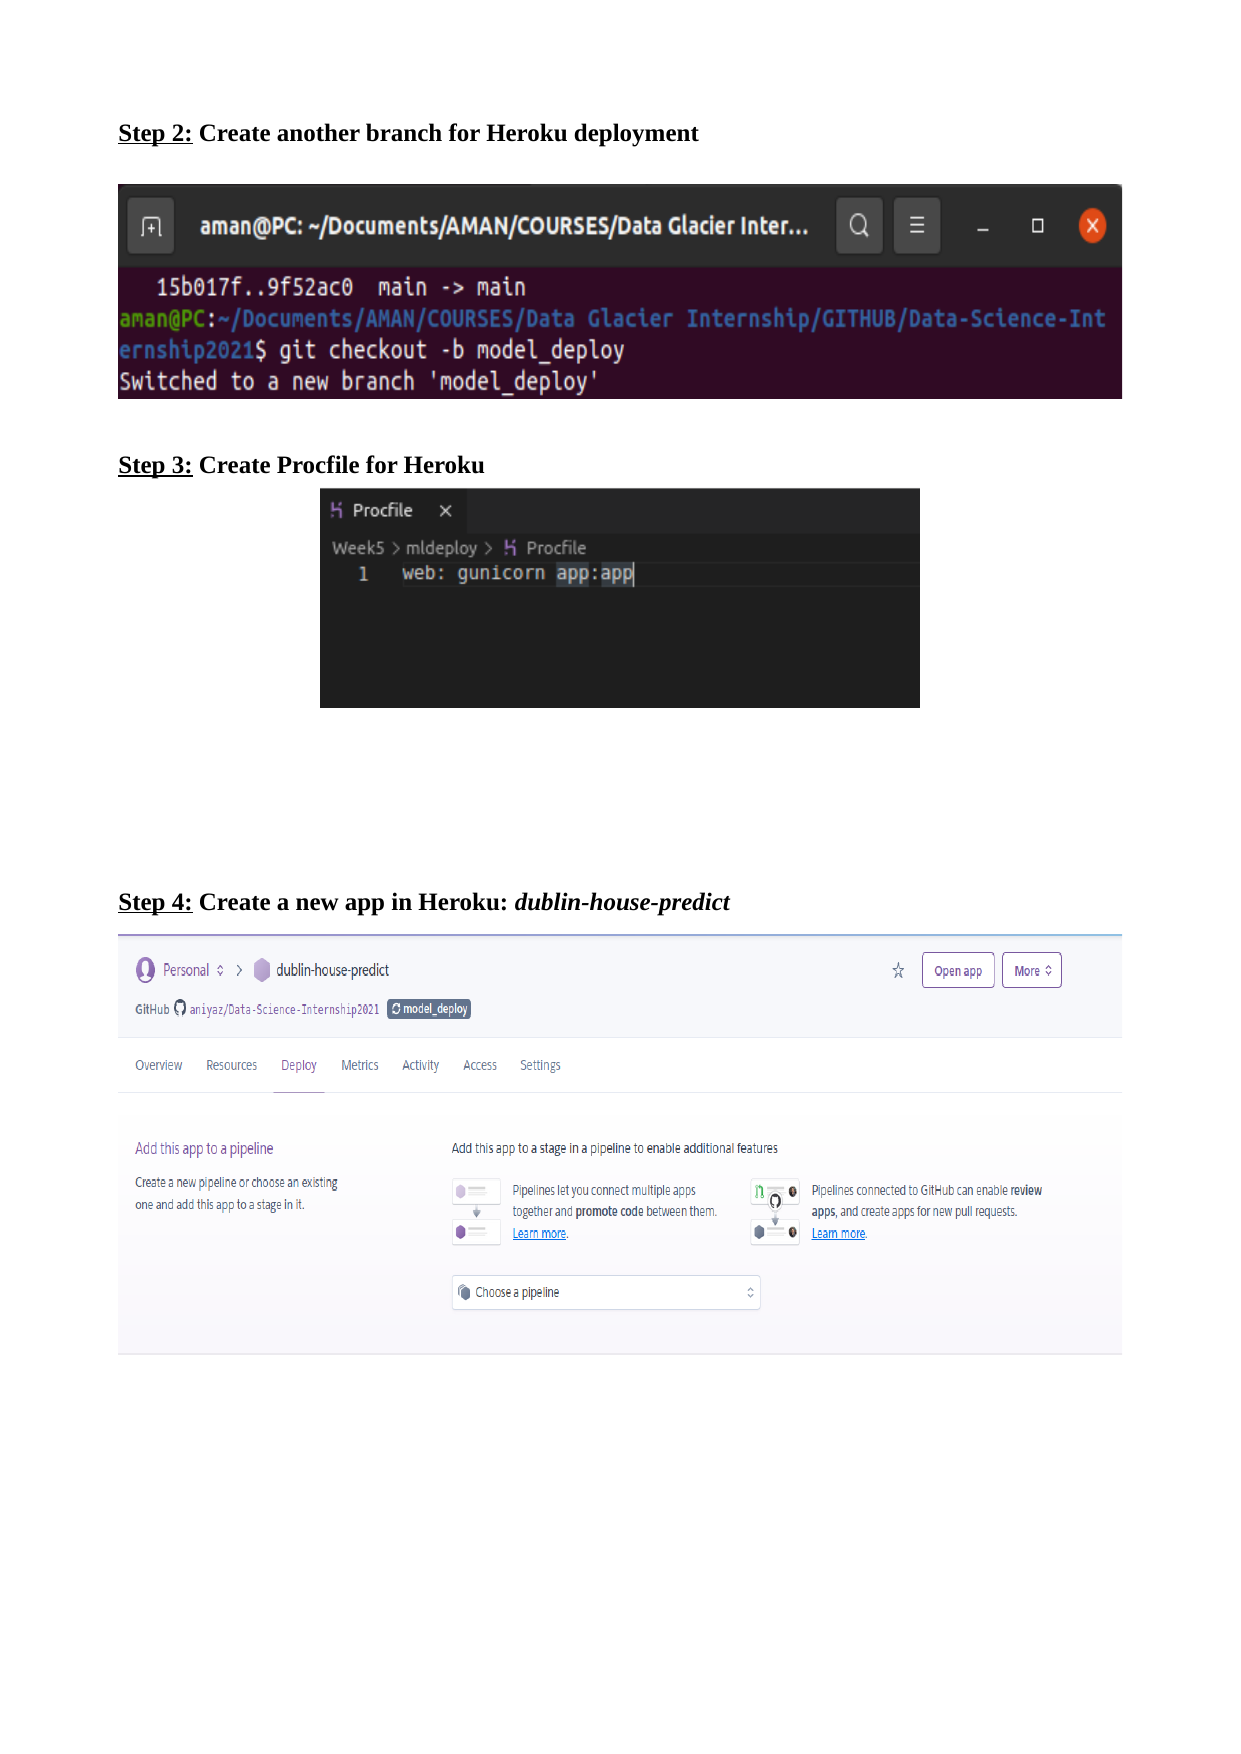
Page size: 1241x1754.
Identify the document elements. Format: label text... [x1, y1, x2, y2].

text Step 3: Create Procfile for Heroku [118, 450, 1122, 479]
picture [320, 487, 920, 708]
text Step 2: Create another branch for Heroku deployment [118, 118, 1122, 147]
text Step 4: Create a new app in Heroku: dublin-house-predict [118, 887, 1122, 915]
picture [118, 184, 1123, 399]
picture [118, 934, 1123, 1355]
